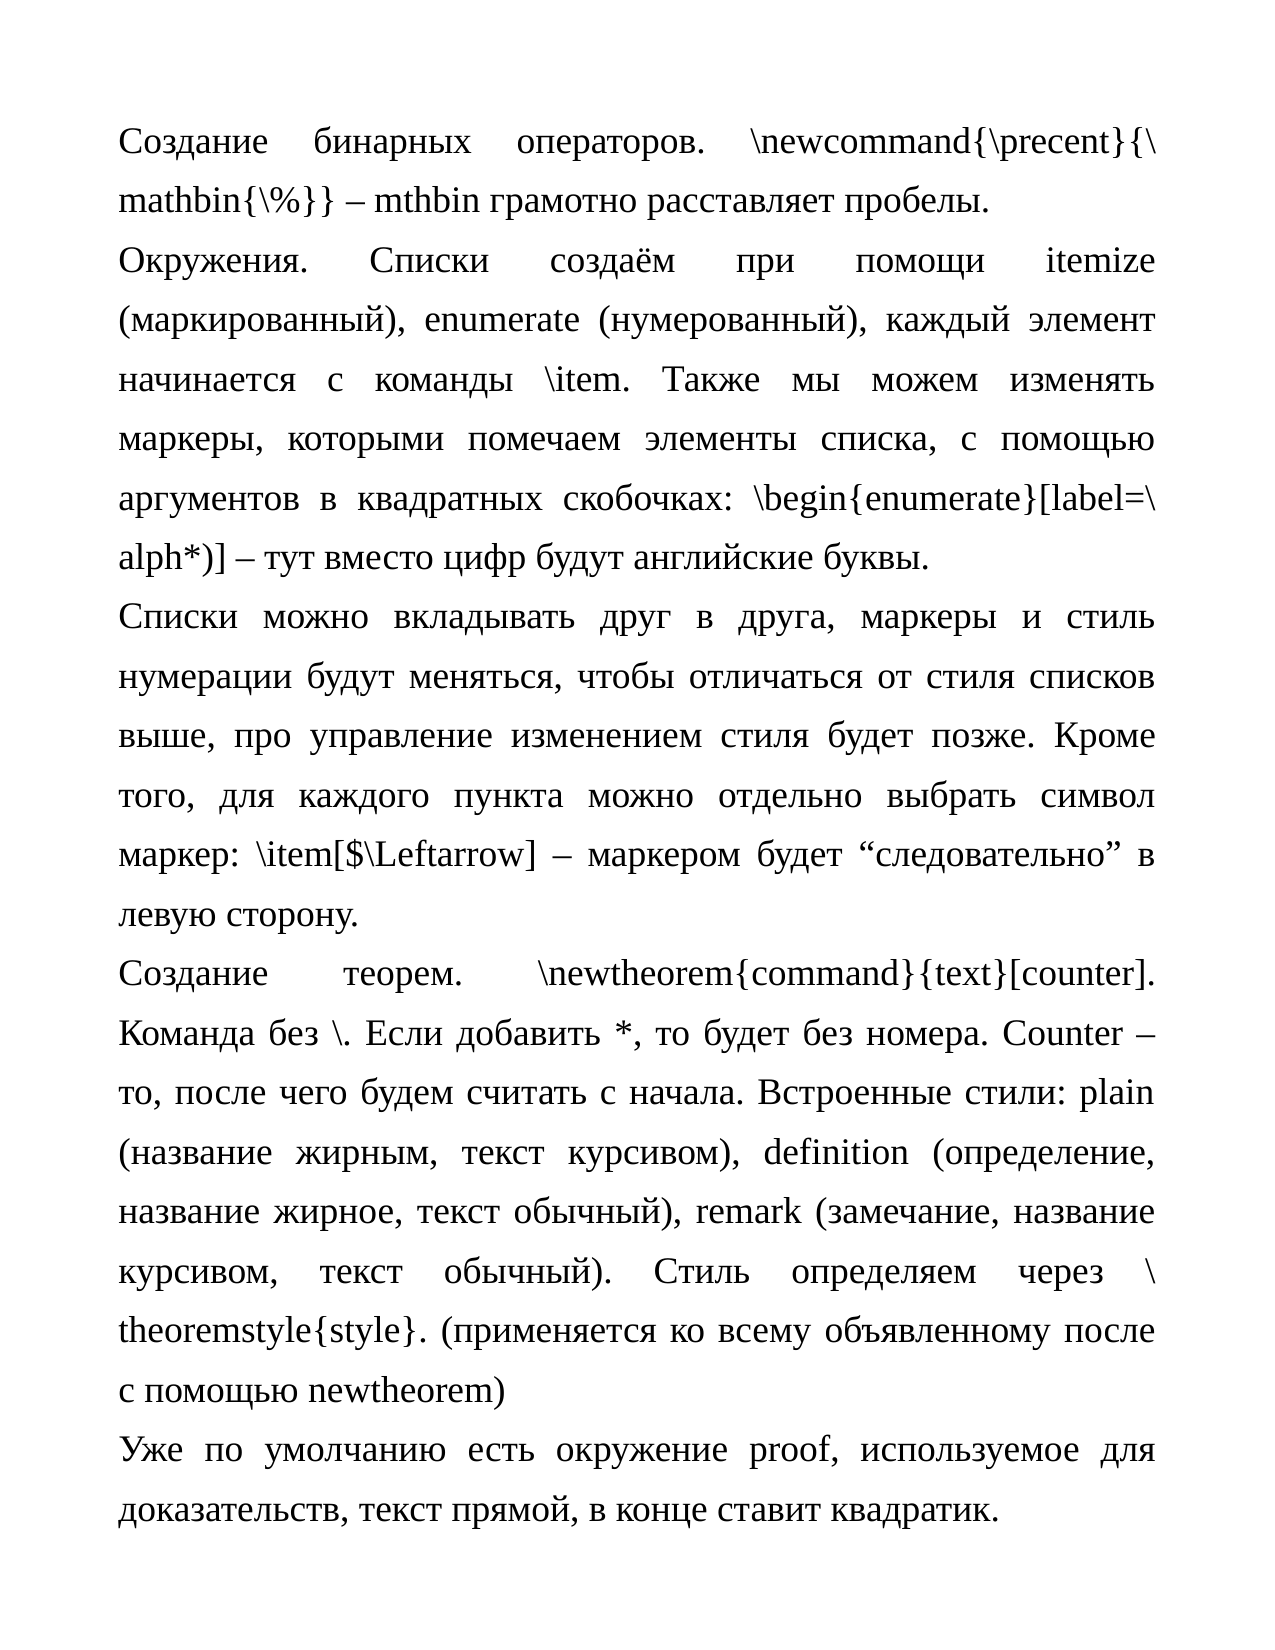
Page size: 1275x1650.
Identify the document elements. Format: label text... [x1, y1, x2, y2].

text Создание бинарных операторов. \newcommand{\precent}{\mathbin{\%}} – mthbin грамотно расставляет пробелы. [118, 118, 1157, 221]
text Окружения. Списки создаём при помощи itemize (маркированный), enumerate (нумерованный), каждый элемент начинается с команды \item. Также мы можем изменять маркеры, которыми помечаем элементы списка, с помощью аргументов в квадратных скобочках: \begin{enumerate}[label=\alph*)] – тут вместо цифр будут английские буквы. [118, 237, 1157, 578]
text Создание теорем. \newtheorem{command}{text}[counter]. Команда без \. Если добавить *, то будет без номера. Counter – то, после чего будем считать с начала. Встроенные стили: plain (название жирным, текст курсивом), definition (определение, название жирное, текст обычный), remark (замечание, название курсивом, текст обычный). Стиль определяем через \theoremstyle{style}. (применяется ко всему объявленному после с помощью newtheorem) [118, 951, 1157, 1410]
text Уже по умолчанию есть окружение proof, используемое для доказательств, текст прямой, в конце ставит квадратик. [118, 1427, 1157, 1529]
text Списки можно вкладывать друг в друга, маркеры и стиль нумерации будут меняться, чтобы отличаться от стиля списков выше, про управление изменением стиля будет позже. Кроме того, для каждого пункта можно отдельно выбрать символ маркер: \item[$\Leftarrow] – маркером будет “следовательно” в левую сторону. [118, 594, 1157, 934]
